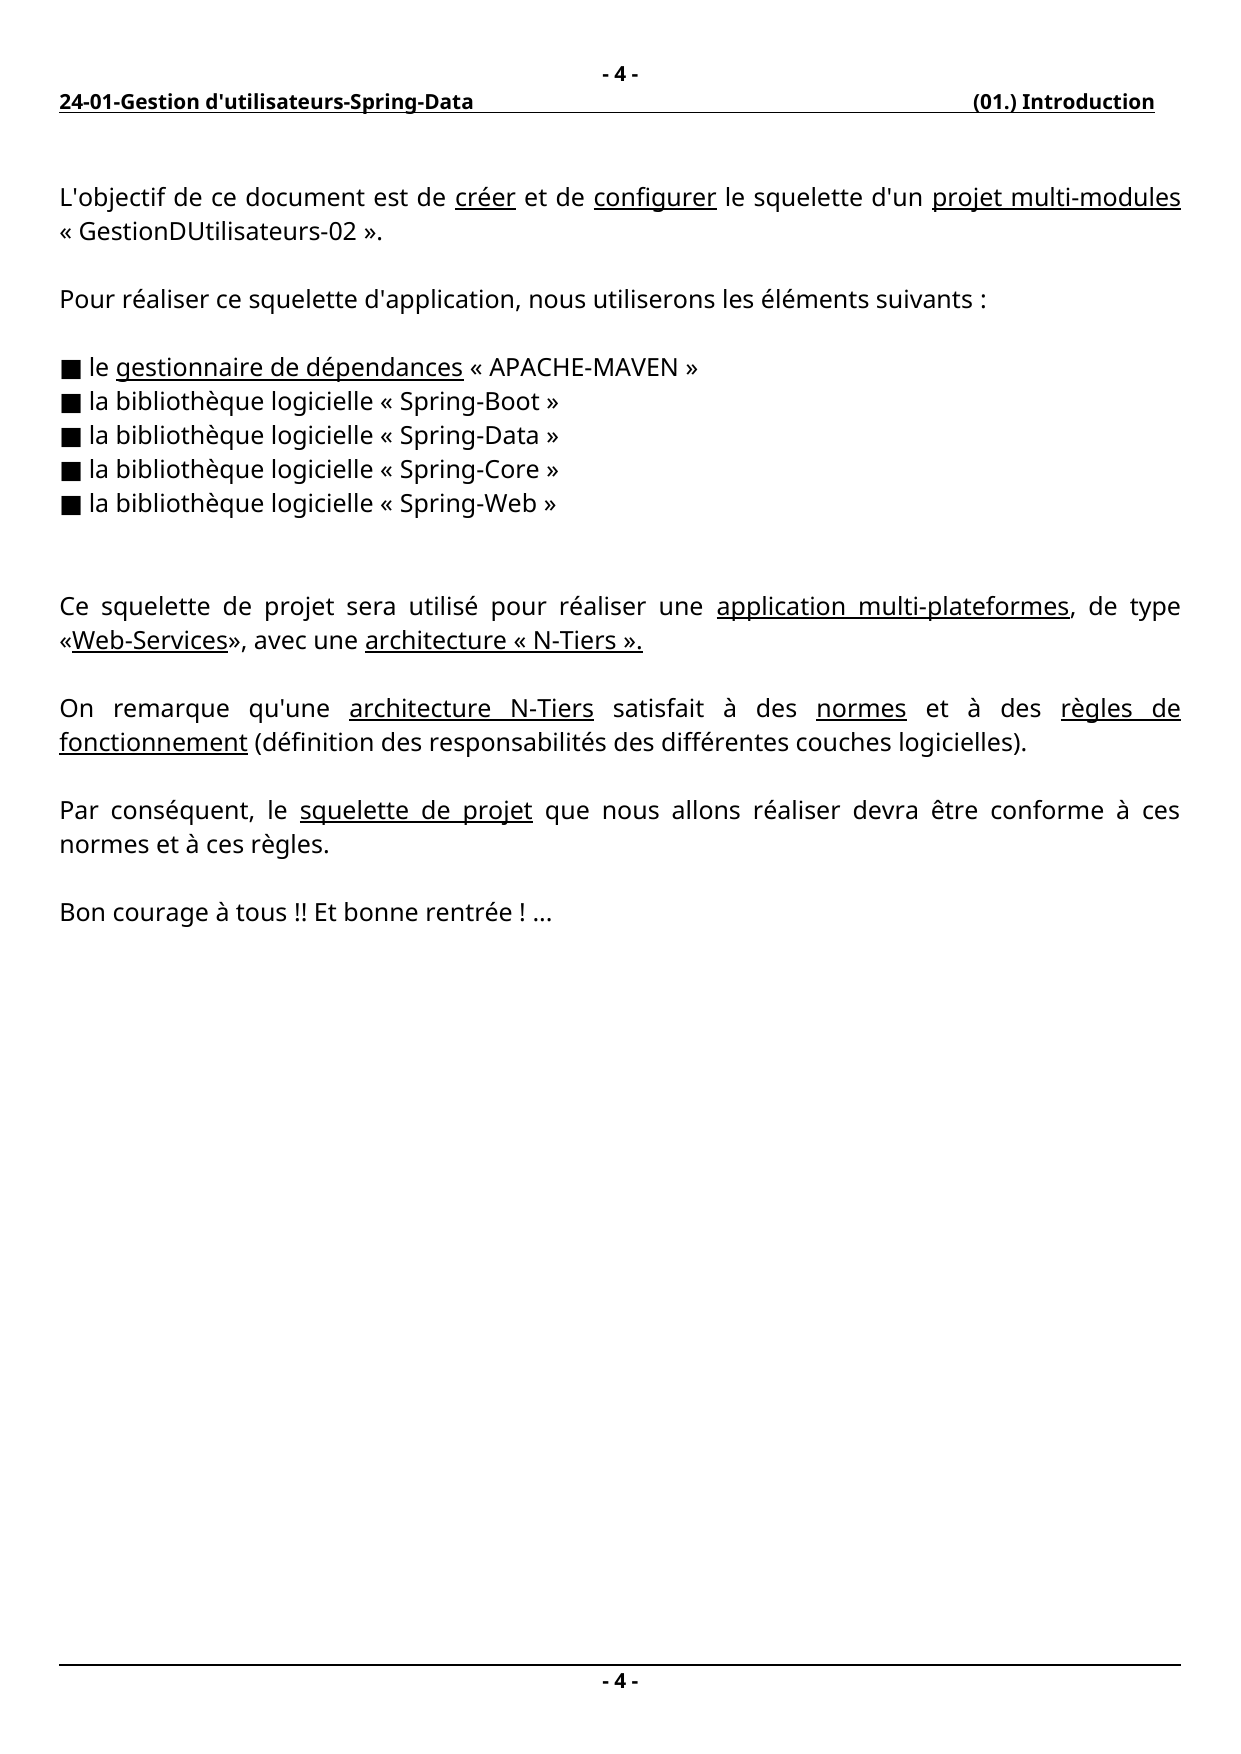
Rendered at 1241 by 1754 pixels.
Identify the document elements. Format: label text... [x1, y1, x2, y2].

text L'objectif de ce document est de créer et de configurer le squelette d'un projet multi-modules « GestionDUtilisateurs-02 ». [59, 179, 1181, 248]
text On remarque qu'une architecture N-Tiers satisfait à des normes et à des règles de fonctionnement (définition des responsabilités des différentes couches logicielles). [59, 690, 1181, 758]
list la bibliothèque logicielle « Spring-Web » [59, 486, 1181, 520]
text Pour réaliser ce squelette d'application, nous utiliserons les éléments suivants : [59, 282, 1181, 316]
list la bibliothèque logicielle « Spring-Data » [59, 418, 1181, 452]
text Ce squelette de projet sera utilisé pour réaliser une application multi-plateformes, de type «Web-Services», avec une architecture « N-Tiers ». [59, 588, 1181, 656]
list le gestionnaire de dépendances « APACHE-MAVEN » [59, 350, 1181, 384]
text Par conséquent, le squelette de projet que nous allons réaliser devra être conforme à ces normes et à ces règles. [59, 793, 1181, 861]
list la bibliothèque logicielle « Spring-Boot » [59, 384, 1181, 418]
text Bon courage à tous !! Et bonne rentrée ! ... [59, 895, 1181, 929]
list la bibliothèque logicielle « Spring-Core » [59, 452, 1181, 486]
